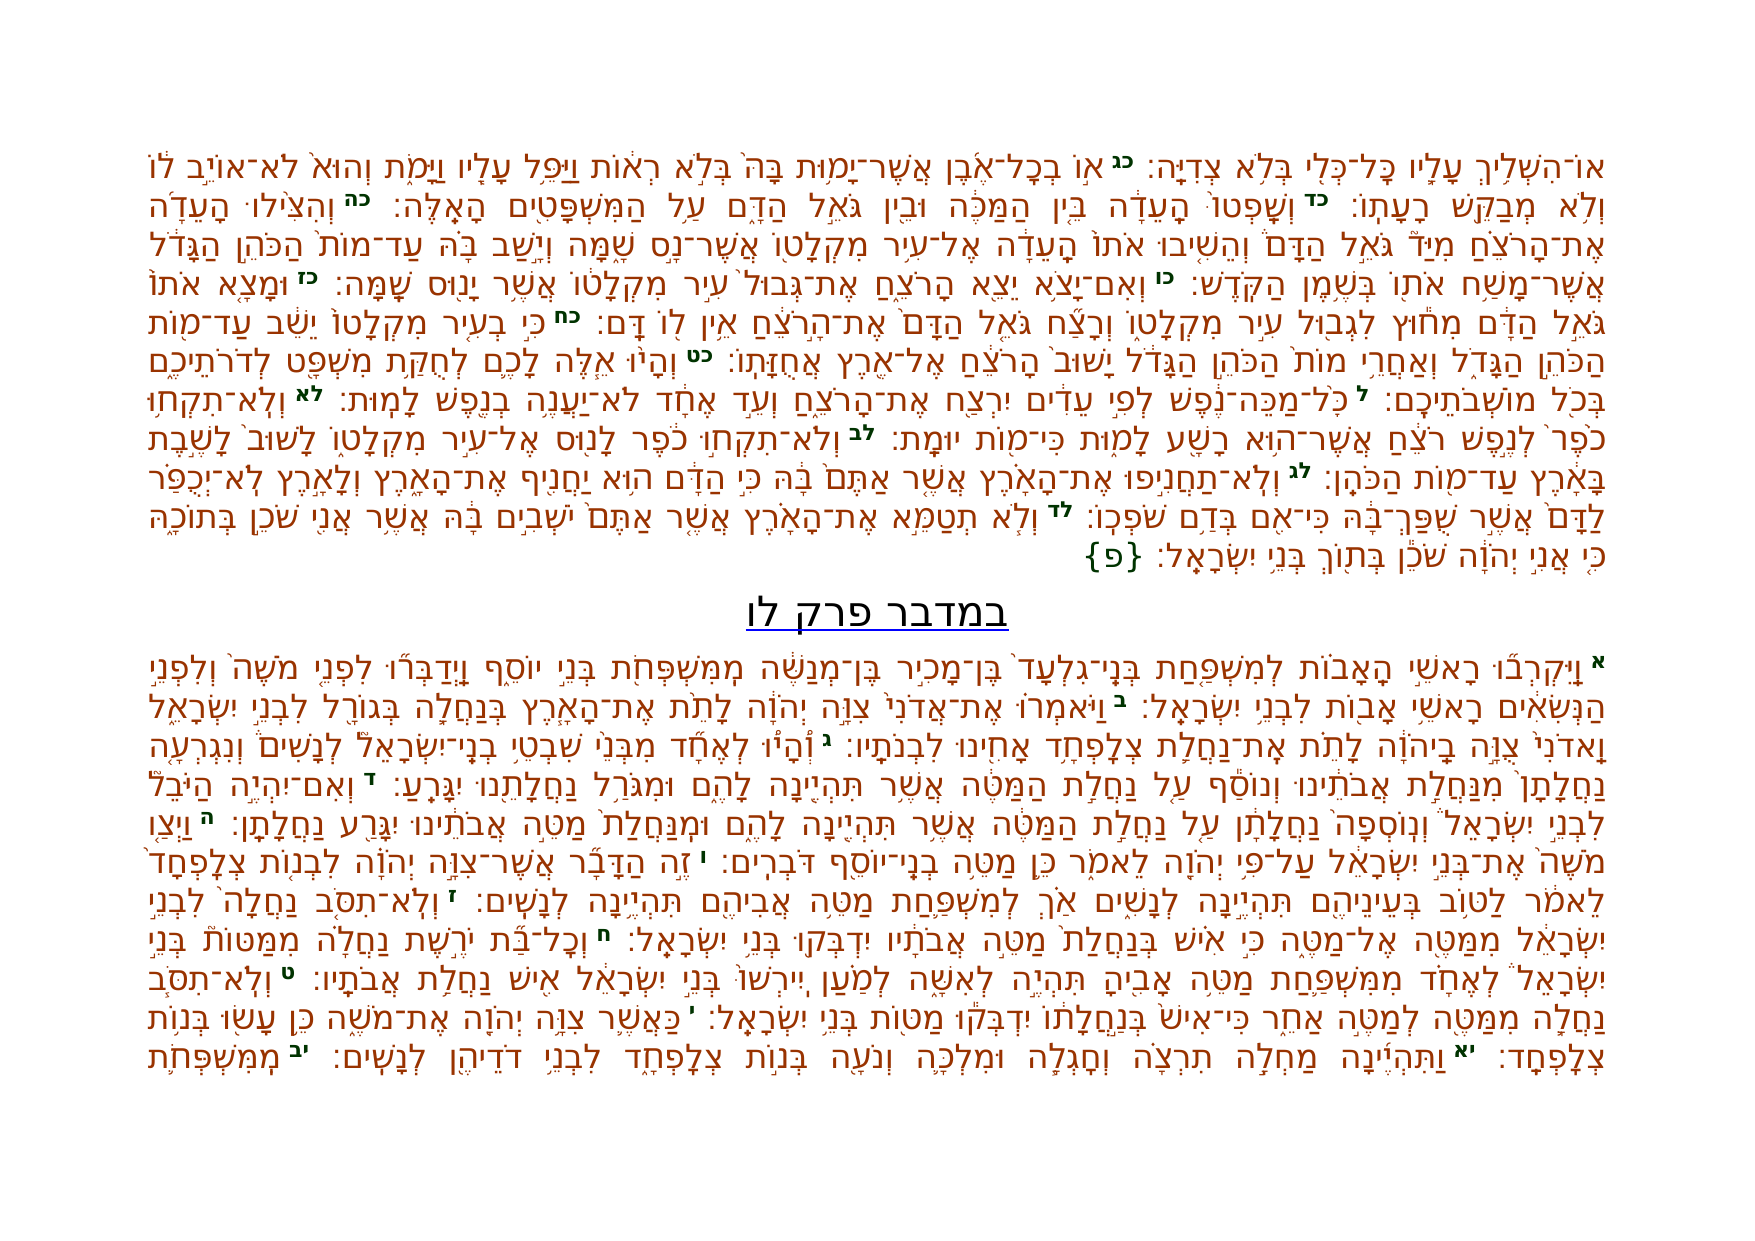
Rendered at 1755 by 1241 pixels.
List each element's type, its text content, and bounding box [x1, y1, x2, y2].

text אוֹ־הִשְׁלִ֥יךְ עָלָ֛יו כׇּל־כְּלִ֖י בְּלֹ֥א צְדִיָּֽה׃ כג א֣וֹ בְכׇל־אֶ֜בֶן אֲשֶׁר־יָמ֥וּת בָּהּ֙ בְּלֹ֣א רְא֔וֹת וַיַּפֵּ֥ל עָלָ֖יו וַיָּמֹ֑ת וְהוּא֙ לֹא־אוֹיֵ֣ב ל֔וֹ וְלֹ֥א מְבַקֵּ֖שׁ רָעָתֽוֹ׃ כד וְשָֽׁפְטוּ֙ הָֽעֵדָ֔ה בֵּ֚ין הַמַּכֶּ֔ה וּבֵ֖ין גֹּאֵ֣ל הַדָּ֑ם עַ֥ל הַמִּשְׁפָּטִ֖ים הָאֵֽלֶּה׃ כה וְהִצִּ֨ילוּ הָעֵדָ֜ה אֶת־הָרֹצֵ֗חַ מִיַּד֮ גֹּאֵ֣ל הַדָּם֒ וְהֵשִׁ֤יבוּ אֹתוֹ֙ הָֽעֵדָ֔ה אֶל־עִ֥יר מִקְלָט֖וֹ אֲשֶׁר־נָ֣ס שָׁ֑מָּה וְיָ֣שַׁב בָּ֗הּ עַד־מוֹת֙ הַכֹּהֵ֣ן הַגָּדֹ֔ל אֲשֶׁר־מָשַׁ֥ח אֹת֖וֹ בְּשֶׁ֥מֶן הַקֹּֽדֶשׁ׃ כו וְאִם־יָצֹ֥א יֵצֵ֖א הָרֹצֵ֑חַ אֶת־גְּבוּל֙ עִ֣יר מִקְלָט֔וֹ אֲשֶׁ֥ר יָנ֖וּס שָֽׁמָּה׃ כז וּמָצָ֤א אֹתוֹ֙ גֹּאֵ֣ל הַדָּ֔ם מִח֕וּץ לִגְב֖וּל עִ֣יר מִקְלָט֑וֹ וְרָצַ֞ח גֹּאֵ֤ל הַדָּם֙ אֶת־הָ֣רֹצֵ֔חַ אֵ֥ין ל֖וֹ דָּֽם׃ כח כִּ֣י בְעִ֤יר מִקְלָטוֹ֙ יֵשֵׁ֔ב עַד־מ֖וֹת הַכֹּהֵ֣ן הַגָּדֹ֑ל וְאַחֲרֵ֥י מוֹת֙ הַכֹּהֵ֣ן הַגָּדֹ֔ל יָשׁוּב֙ הָרֹצֵ֔חַ אֶל־אֶ֖רֶץ אֲחֻזָּתֽוֹ׃ כט וְהָי֨וּ אֵ֧לֶּה לָכֶ֛ם לְחֻקַּ֥ת מִשְׁפָּ֖ט לְדֹרֹתֵיכֶ֑ם בְּכֹ֖ל מוֹשְׁבֹתֵיכֶֽם׃ ל כׇּ֨ל־מַכֵּה־נֶ֔פֶשׁ לְפִ֣י עֵדִ֔ים יִרְצַ֖ח אֶת־הָרֹצֵ֑חַ וְעֵ֣ד אֶחָ֔ד לֹא־יַעֲנֶ֥ה בְנֶ֖פֶשׁ לָמֽוּת׃ לא וְלֹֽא־תִקְח֥וּ כֹ֙פֶר֙ לְנֶ֣פֶשׁ רֹצֵ֔חַ אֲשֶׁר־ה֥וּא רָשָׁ֖ע לָמ֑וּת כִּי־מ֖וֹת יוּמָֽת׃ לב וְלֹא־תִקְח֣וּ כֹ֔פֶר לָנ֖וּס אֶל־עִ֣יר מִקְלָט֑וֹ לָשׁוּב֙ לָשֶׁ֣בֶת בָּאָ֔רֶץ עַד־מ֖וֹת הַכֹּהֵֽן׃ לג וְלֹֽא־תַחֲנִ֣יפוּ אֶת־הָאָ֗רֶץ אֲשֶׁ֤ר אַתֶּם֙ בָּ֔הּ כִּ֣י הַדָּ֔ם ה֥וּא יַחֲנִ֖יף אֶת־הָאָ֑רֶץ וְלָאָ֣רֶץ לֹֽא־יְכֻפַּ֗ר לַדָּם֙ אֲשֶׁ֣ר שֻׁפַּךְ־בָּ֔הּ כִּי־אִ֖ם בְּדַ֥ם שֹׁפְכֽוֹ׃ לד וְלֹ֧א תְטַמֵּ֣א אֶת־הָאָ֗רֶץ אֲשֶׁ֤ר אַתֶּם֙ יֹשְׁבִ֣ים בָּ֔הּ אֲשֶׁ֥ר אֲנִ֖י שֹׁכֵ֣ן בְּתוֹכָ֑הּ כִּ֚י אֲנִ֣י יְהֹוָ֔ה שֹׁכֵ֕ן בְּת֖וֹךְ בְּנֵ֥י יִשְׂרָאֵֽל׃ {פ} [148, 148, 1606, 575]
text במדבר פרק לו [148, 588, 1606, 636]
text א וַֽיִּקְרְב֞וּ רָאשֵׁ֣י הָֽאָב֗וֹת לְמִשְׁפַּ֤חַת בְּנֵֽי־גִלְעָד֙ בֶּן־מָכִ֣יר בֶּן־מְנַשֶּׁ֔ה מִֽמִּשְׁפְּחֹ֖ת בְּנֵ֣י יוֹסֵ֑ף וַֽיְדַבְּר֞וּ לִפְנֵ֤י מֹשֶׁה֙ וְלִפְנֵ֣י הַנְּשִׂאִ֔ים רָאשֵׁ֥י אָב֖וֹת לִבְנֵ֥י יִשְׂרָאֵֽל׃ ב וַיֹּאמְר֗וּ אֶת־אֲדֹנִי֙ צִוָּ֣ה יְהֹוָ֔ה לָתֵ֨ת אֶת־הָאָ֧רֶץ בְּנַחֲלָ֛ה בְּגוֹרָ֖ל לִבְנֵ֣י יִשְׂרָאֵ֑ל וַֽאדֹנִי֙ צֻוָּ֣ה בַֽיהֹוָ֔ה לָתֵ֗ת אֶֽת־נַחֲלַ֛ת צְלׇפְחָ֥ד אָחִ֖ינוּ לִבְנֹתָֽיו׃ ג וְ֠הָי֠וּ לְאֶחָ֞ד מִבְּנֵ֨י שִׁבְטֵ֥י בְנֵֽי־יִשְׂרָאֵל֮ לְנָשִׁים֒ וְנִגְרְעָ֤ה נַחֲלָתָן֙ מִנַּחֲלַ֣ת אֲבֹתֵ֔ינוּ וְנוֹסַ֕ף עַ֚ל נַחֲלַ֣ת הַמַּטֶּ֔ה אֲשֶׁ֥ר תִּהְיֶ֖ינָה לָהֶ֑ם וּמִגֹּרַ֥ל נַחֲלָתֵ֖נוּ יִגָּרֵֽעַ׃ ד וְאִם־יִהְיֶ֣ה הַיֹּבֵל֮ לִבְנֵ֣י יִשְׂרָאֵל֒ וְנֽוֹסְפָה֙ נַחֲלָתָ֔ן עַ֚ל נַחֲלַ֣ת הַמַּטֶּ֔ה אֲשֶׁ֥ר תִּהְיֶ֖ינָה לָהֶ֑ם וּמִֽנַּחֲלַת֙ מַטֵּ֣ה אֲבֹתֵ֔ינוּ יִגָּרַ֖ע נַחֲלָתָֽן׃ ה וַיְצַ֤ו מֹשֶׁה֙ אֶת־בְּנֵ֣י יִשְׂרָאֵ֔ל עַל־פִּ֥י יְהֹוָ֖ה לֵאמֹ֑ר כֵּ֛ן מַטֵּ֥ה בְנֵֽי־יוֹסֵ֖ף דֹּבְרִֽים׃ ו זֶ֣ה הַדָּבָ֞ר אֲשֶׁר־צִוָּ֣ה יְהֹוָ֗ה לִבְנ֤וֹת צְלׇפְחָד֙ לֵאמֹ֔ר לַטּ֥וֹב בְּעֵינֵיהֶ֖ם תִּהְיֶ֣ינָה לְנָשִׁ֑ים אַ֗ךְ לְמִשְׁפַּ֛חַת מַטֵּ֥ה אֲבִיהֶ֖ם תִּהְיֶ֥ינָה לְנָשִֽׁים׃ ז וְלֹֽא־תִסֹּ֤ב נַחֲלָה֙ לִבְנֵ֣י יִשְׂרָאֵ֔ל מִמַּטֶּ֖ה אֶל־מַטֶּ֑ה כִּ֣י אִ֗ישׁ בְּנַחֲלַת֙ מַטֵּ֣ה אֲבֹתָ֔יו יִדְבְּק֖וּ בְּנֵ֥י יִשְׂרָאֵֽל׃ ח וְכׇל־בַּ֞ת יֹרֶ֣שֶׁת נַחֲלָ֗ה מִמַּטּוֹת֮ בְּנֵ֣י יִשְׂרָאֵל֒ לְאֶחָ֗ד מִמִּשְׁפַּ֛חַת מַטֵּ֥ה אָבִ֖יהָ תִּהְיֶ֣ה לְאִשָּׁ֑ה לְמַ֗עַן יִֽירְשׁוּ֙ בְּנֵ֣י יִשְׂרָאֵ֔ל אִ֖ישׁ נַחֲלַ֥ת אֲבֹתָֽיו׃ ט וְלֹֽא־תִסֹּ֧ב נַחֲלָ֛ה מִמַּטֶּ֖ה לְמַטֶּ֣ה אַחֵ֑ר כִּי־אִישׁ֙ בְּנַ֣חֲלָת֔וֹ יִדְבְּק֕וּ מַטּ֖וֹת בְּנֵ֥י יִשְׂרָאֵֽל׃ י כַּאֲשֶׁ֛ר צִוָּ֥ה יְהֹוָ֖ה אֶת־מֹשֶׁ֑ה כֵּ֥ן עָשׂ֖וּ בְּנ֥וֹת צְלׇפְחָֽד׃ יא וַתִּהְיֶ֜ינָה מַחְלָ֣ה תִרְצָ֗ה וְחׇגְלָ֧ה וּמִלְכָּ֛ה וְנֹעָ֖ה בְּנ֣וֹת צְלׇפְחָ֑ד לִבְנֵ֥י דֹדֵיהֶ֖ן לְנָשִֽׁים׃ יב מִֽמִּשְׁפְּחֹ֛ת [148, 649, 1606, 1076]
